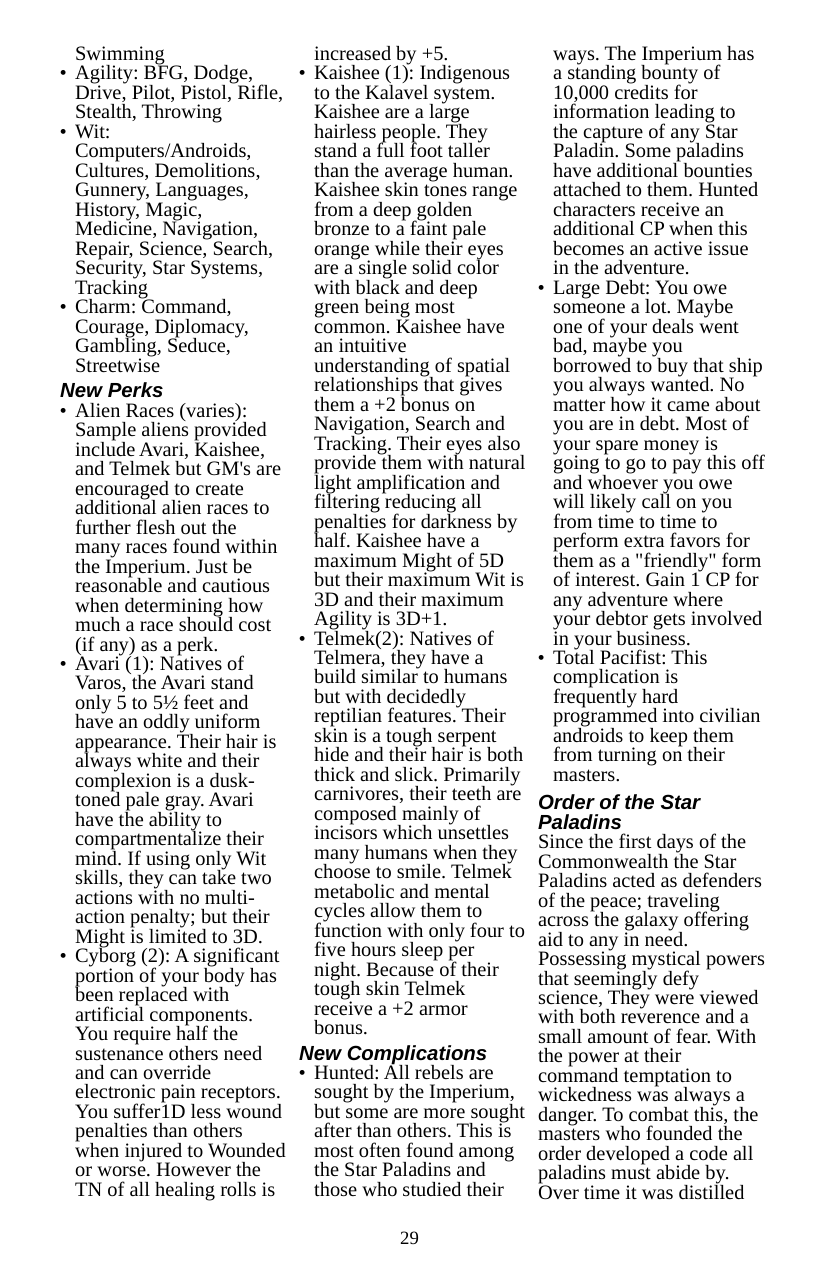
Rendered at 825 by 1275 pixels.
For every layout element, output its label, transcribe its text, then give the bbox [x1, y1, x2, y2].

subtitle New Complications [299, 1044, 526, 1064]
subtitle New Perks [60, 382, 287, 402]
list Kaishee (1): Indigenous to the Kalavel system. Kaishee are a large hairless people. They stand a full foot taller than the average human. Kaishee skin tones range from a deep golden bronze to a faint pale orange while their eyes are a single solid color with black and deep green being most common. Kaishee have an intuitive understanding of spatial relationships that gives them a +2 bonus on Navigation, Search and Tracking. Their eyes also provide them with natural light amplification and filtering reducing all penalties for darkness by half. Kaishee have a maximum Might of 5D but their maximum Wit is 3D and their maximum Agility is 3D+1. [299, 64, 526, 629]
list Hunted: All rebels are sought by the Imperium, but some are more sought after than others. This is most often found among the Star Paladins and those who studied their [299, 1064, 526, 1200]
text Since the first days of the Commonwealth the Star Paladins acted as defenders of the peace; traveling across the galaxy offering aid to any in need. Possessing mystical powers that seemingly defy science, They were viewed with both reverence and a small amount of fear. With the power at their command temptation to wickedness was always a danger. To combat this, the masters who founded the order developed a code all paladins must abide by. Over time it was distilled [538, 833, 765, 1203]
list increased by +5. [299, 45, 526, 64]
subtitle Order of the Star Paladins [538, 794, 765, 833]
list Swimming [60, 45, 287, 64]
list Large Debt: You owe someone a lot. Maybe one of your deals went bad, maybe you borrowed to buy that ship you always wanted. No matter how it came about you are in debt. Most of your spare money is going to go to pay this off and whoever you owe will likely call on you from time to time to perform extra favors for them as a "friendly" form of interest. Gain 1 CP for any adventure where your debtor gets involved in your business. [538, 279, 765, 649]
list Telmek(2): Natives of Telmera, they have a build similar to humans but with decidedly reptilian features. Their skin is a tough serpent hide and their hair is both thick and slick. Primarily carnivores, their teeth are composed mainly of incisors which unsettles many humans when they choose to smile. Telmek metabolic and mental cycles allow them to function with only four to five hours sleep per night. Because of their tough skin Telmek receive a +2 armor bonus. [299, 629, 526, 1038]
list ways. The Imperium has a standing bounty of 10,000 credits for information leading to the capture of any Star Paladin. Some paladins have additional bounties attached to them. Hunted characters receive an additional CP when this becomes an active issue in the adventure. [538, 45, 765, 279]
list Cyborg (2): A significant portion of your body has been replaced with artificial components. You require half the sustenance others need and can override electronic pain receptors. You suffer1D less wound penalties than others when injured to Wounded or worse. However the TN of all healing rolls is [60, 947, 287, 1200]
list Alien Races (varies): Sample aliens provided include Avari, Kaishee, and Telmek but GM's are encouraged to create additional alien races to further flesh out the many races found within the Imperium. Just be reasonable and cautious when determining how much a race should cost (if any) as a perk. [60, 402, 287, 655]
list Agility: BFG, Dodge, Drive, Pilot, Pistol, Rifle, Stealth, Throwing [60, 64, 287, 123]
list Avari (1): Natives of Varos, the Avari stand only 5 to 5½ feet and have an oddly uniform appearance. Their hair is always white and their complexion is a dusk-toned pale gray. Avari have the ability to compartmentalize their mind. If using only Wit skills, they can take two actions with no multi-action penalty; but their Might is limited to 3D. [60, 655, 287, 947]
list Total Pacifist: This complication is frequently hard programmed into civilian androids to keep them from turning on their masters. [538, 649, 765, 785]
list Wit: Computers/Androids, Cultures, Demolitions, Gunnery, Languages, History, Magic, Medicine, Navigation, Repair, Science, Search, Security, Star Systems, Tracking [60, 123, 287, 298]
list Charm: Command, Courage, Diplomacy, Gambling, Seduce, Streetwise [60, 298, 287, 376]
